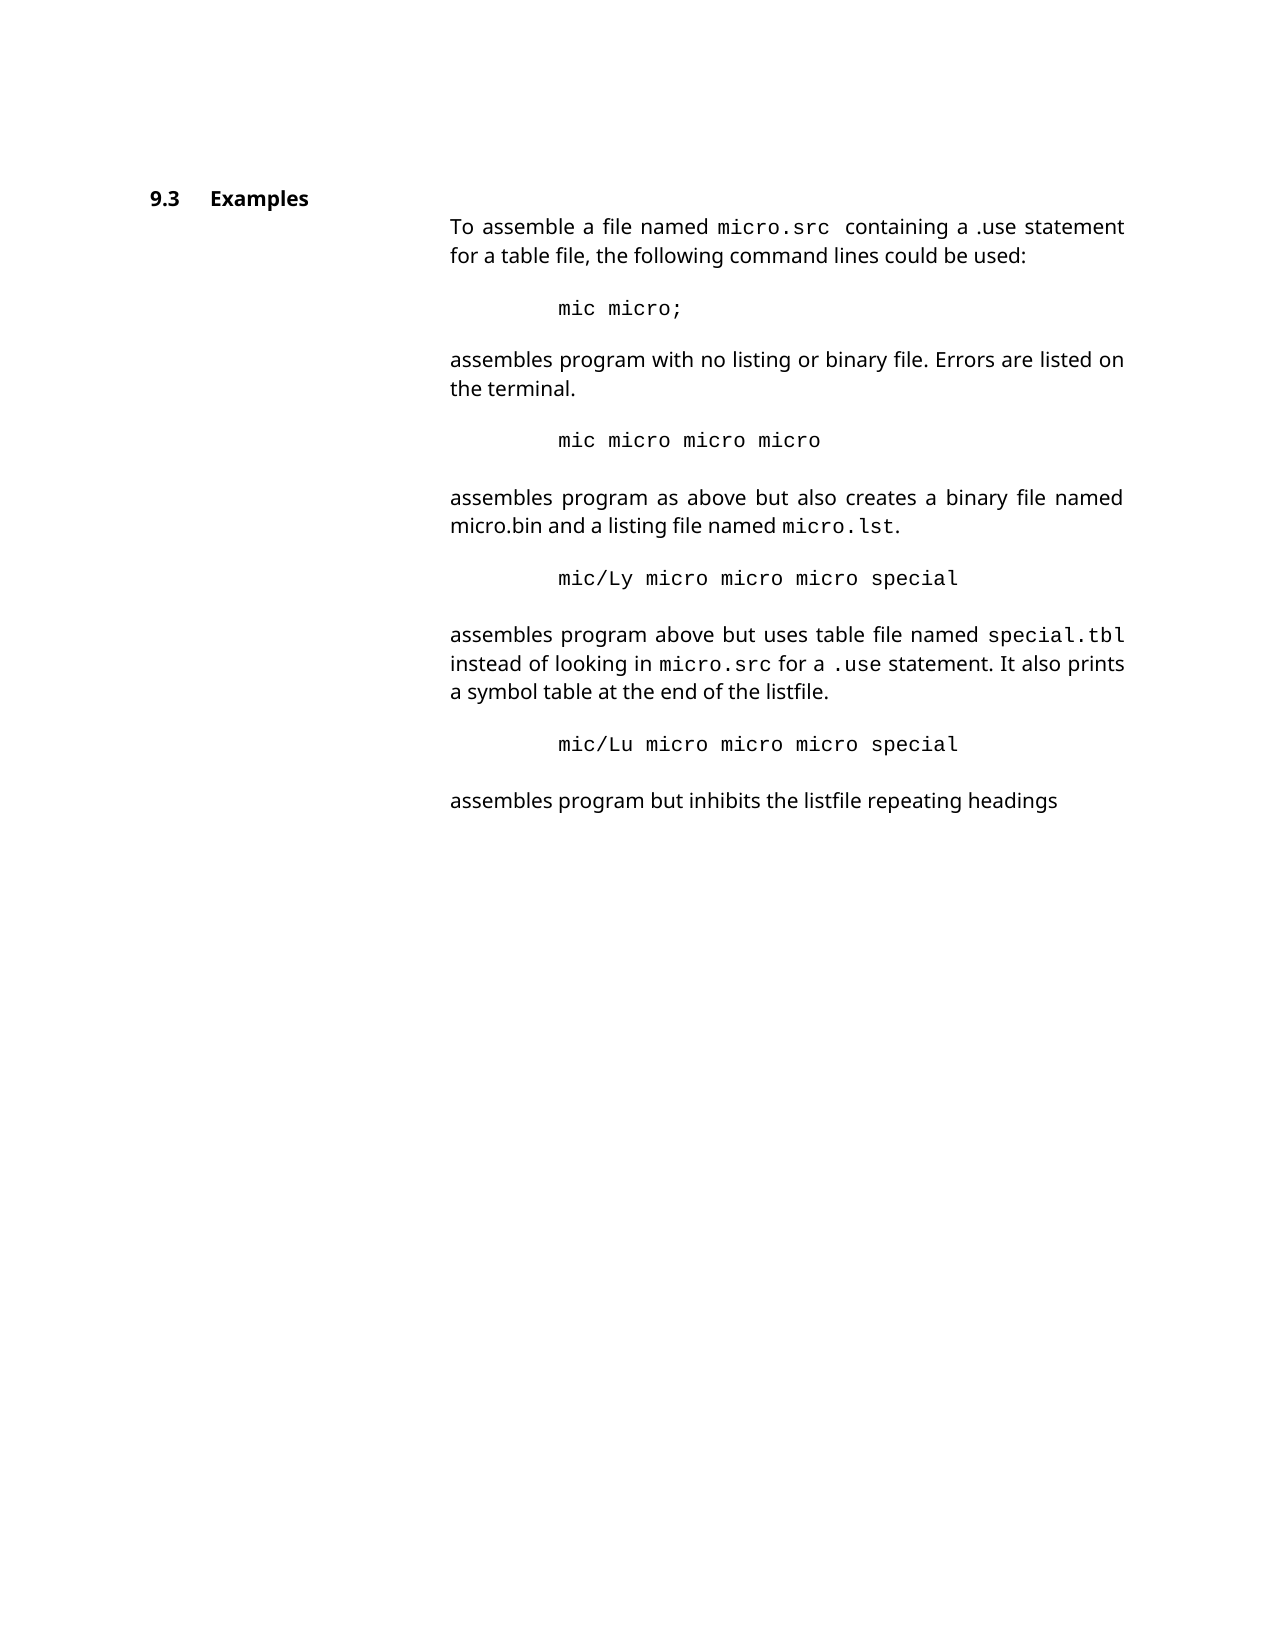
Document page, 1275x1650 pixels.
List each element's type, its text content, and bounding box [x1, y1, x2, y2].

text assembles program as above but also creates a binary file named micro.bin and a listing file named micro.lst. [450, 483, 1125, 539]
text mic/Ly micro micro micro special [450, 568, 1125, 592]
text mic micro micro micro [450, 431, 1125, 454]
text assembles program but inhibits the listfile repeating headings [450, 786, 1125, 814]
text assembles program above but uses table file named special.tbl instead of looking in micro.src for a .use statement. It also prints a symbol table at the end of the listfile. [450, 620, 1125, 706]
text assembles program with no listing or binary file. Errors are listed on the terminal. [450, 345, 1125, 402]
subtitle Examples [150, 184, 1125, 212]
text mic/Lu micro micro micro special [450, 734, 1125, 758]
text mic micro; [450, 298, 1125, 322]
text To assemble a file named micro.src containing a .use statement for a table file, the following command lines could be used: [450, 212, 1125, 269]
